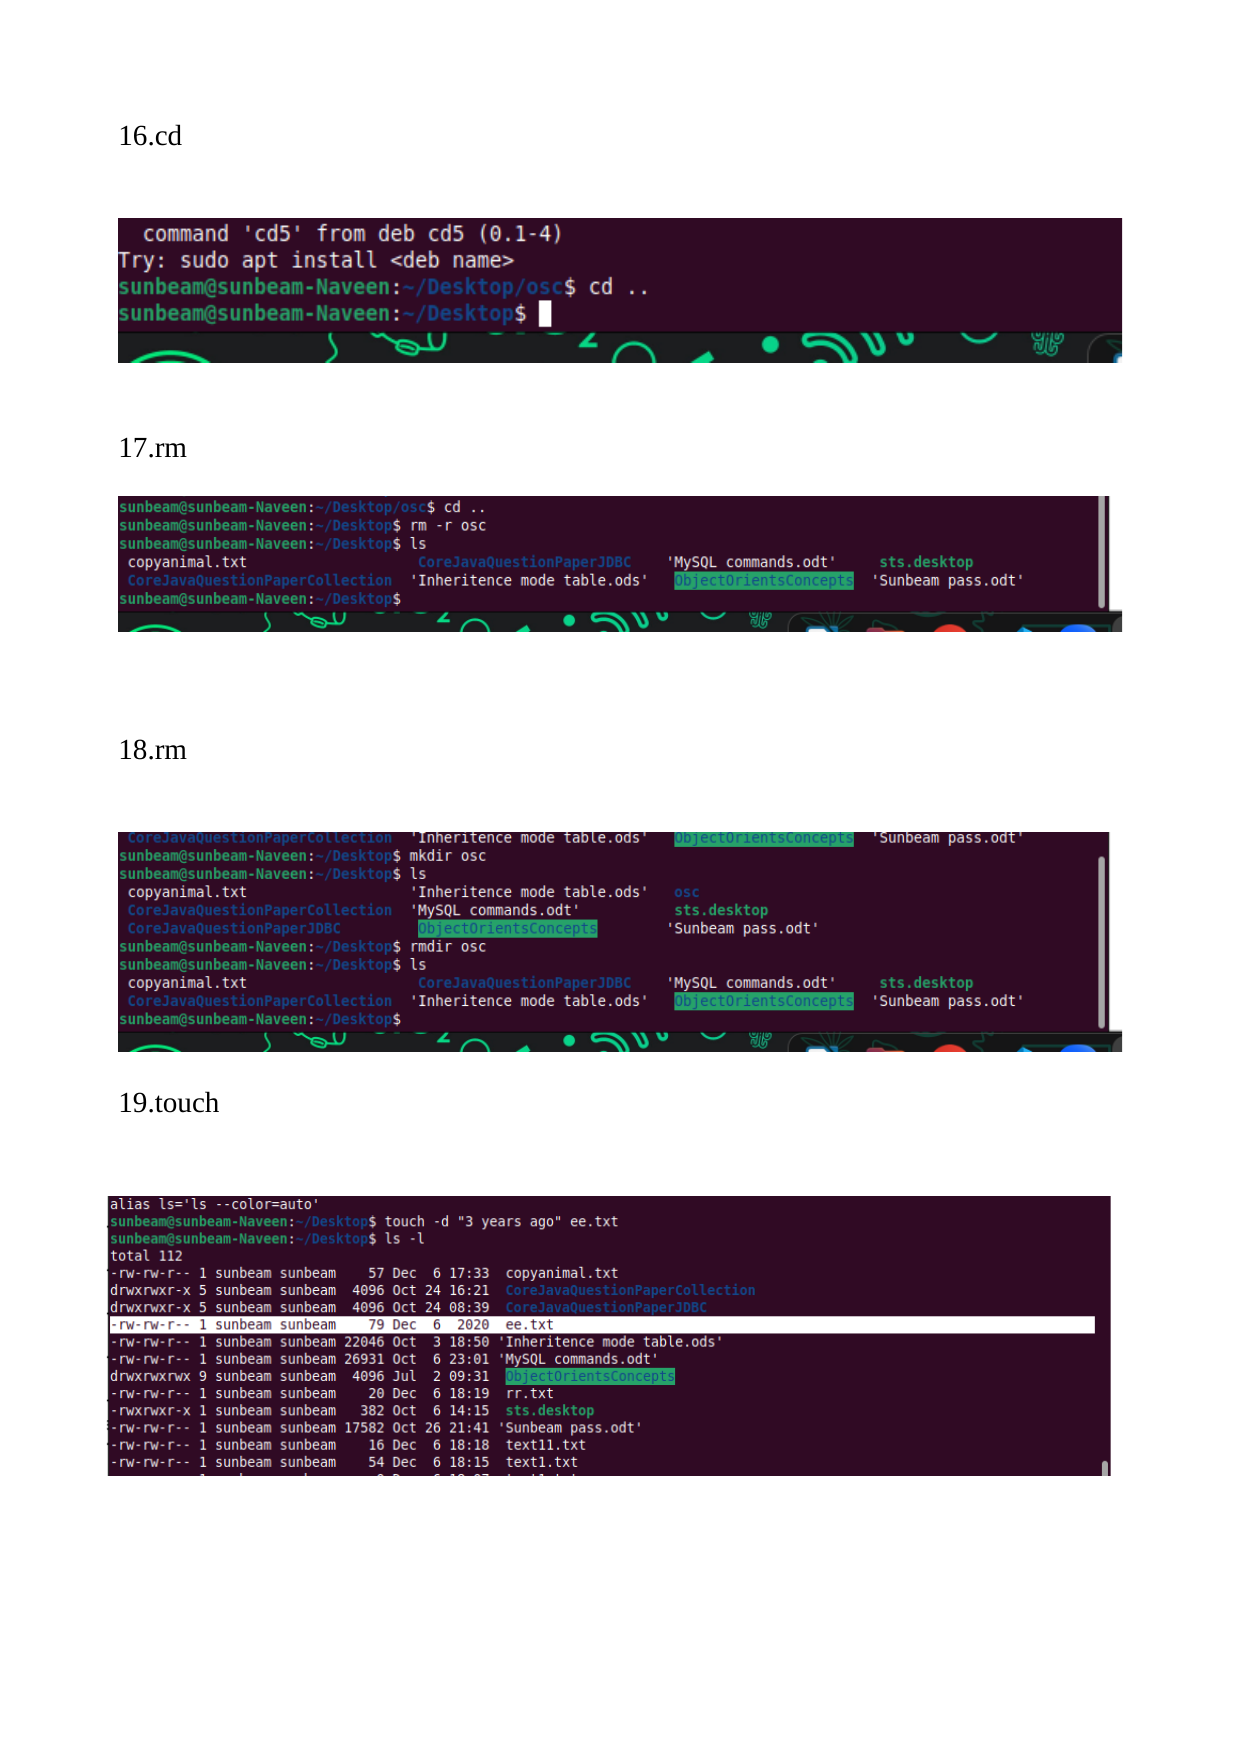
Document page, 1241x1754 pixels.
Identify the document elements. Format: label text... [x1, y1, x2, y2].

picture [118, 496, 1123, 632]
text 19.touch [118, 1086, 1122, 1119]
picture [106, 1196, 1111, 1476]
text 16.cd [118, 118, 1122, 152]
text 17.rm [118, 430, 1122, 463]
picture [118, 218, 1123, 363]
picture [118, 832, 1123, 1052]
text 18.rm [118, 732, 1122, 765]
